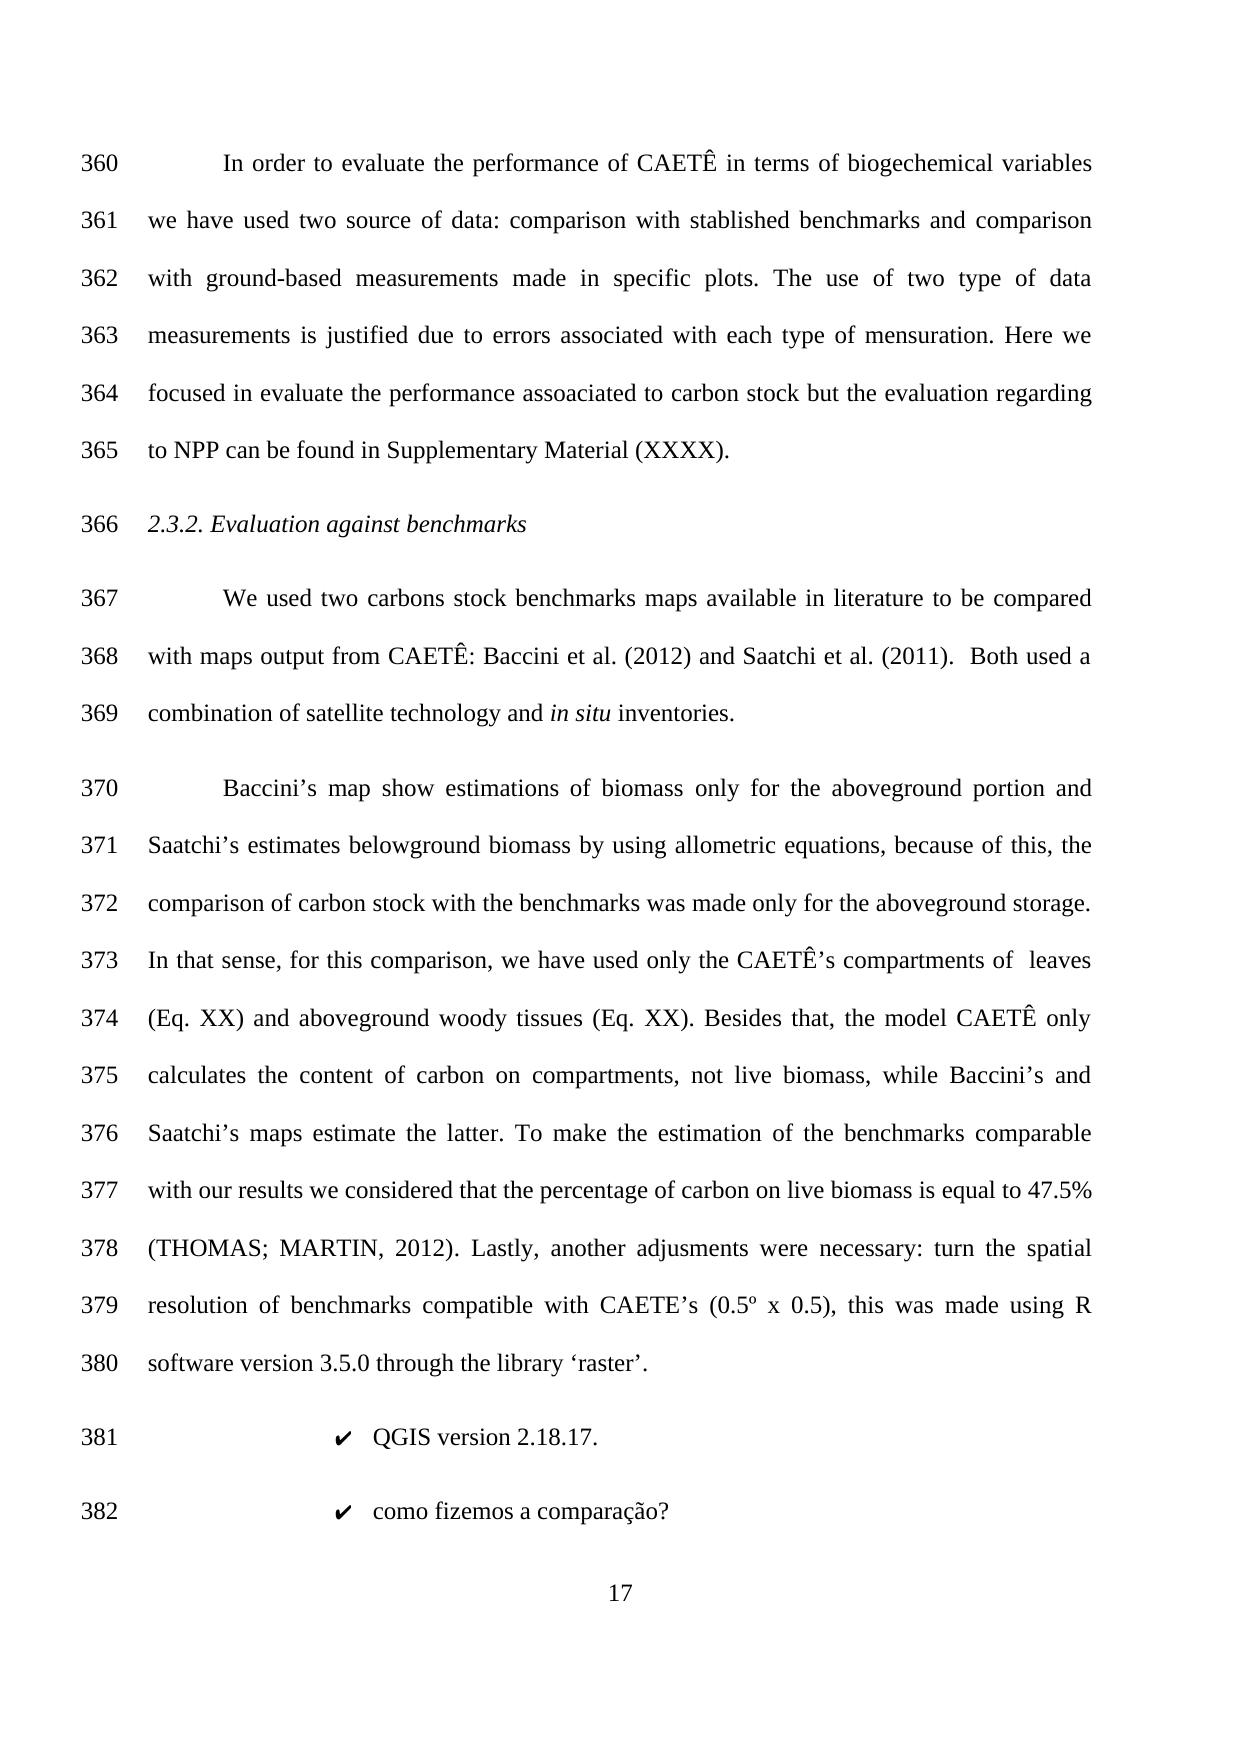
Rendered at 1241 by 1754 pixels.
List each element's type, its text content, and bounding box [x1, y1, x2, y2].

list QGIS version 2.18.17. [335, 1422, 1093, 1451]
text In order to evaluate the performance of CAETÊ in terms of biogechemical variables we have used two source of data: comparison with stablished benchmarks and comparison with ground-based measurements made in specific plots. The use of two type of data measurements is justified due to errors associated with each type of mensuration. Here we focused in evaluate the performance assoaciated to carbon stock but the evaluation regarding to NPP can be found in Supplementary Material (XXXX). [148, 148, 1093, 464]
text We used two carbons stock benchmarks maps available in literature to be compared with maps output from CAETÊ: Baccini et al. (2012) and Saatchi et al. (2011). Both used a combination of satellite technology and in situ inventories. [148, 583, 1093, 727]
text 2.3.2. Evaluation against benchmarks [148, 509, 1093, 538]
list como fizemos a comparação? [335, 1496, 1093, 1525]
text Baccini’s map show estimations of biomass only for the aboveground portion and Saatchi’s estimates belowground biomass by using allometric equations, because of this, the comparison of carbon stock with the benchmarks was made only for the aboveground storage. In that sense, for this comparison, we have used only the CAETÊ’s compartments of leaves (Eq. XX) and aboveground woody tissues (Eq. XX). Besides that, the model CAETÊ only calculates the content of carbon on compartments, not live biomass, while Baccini’s and Saatchi’s maps estimate the latter. To make the estimation of the benchmarks comparable with our results we considered that the percentage of carbon on live biomass is equal to 47.5% (THOMAS; MARTIN, 2012)⁠. Lastly, another adjusments were necessary: turn the spatial resolution of benchmarks compatible with CAETE’s (0.5º x 0.5), this was made using R software version 3.5.0 through the library ‘raster’. [148, 773, 1093, 1376]
